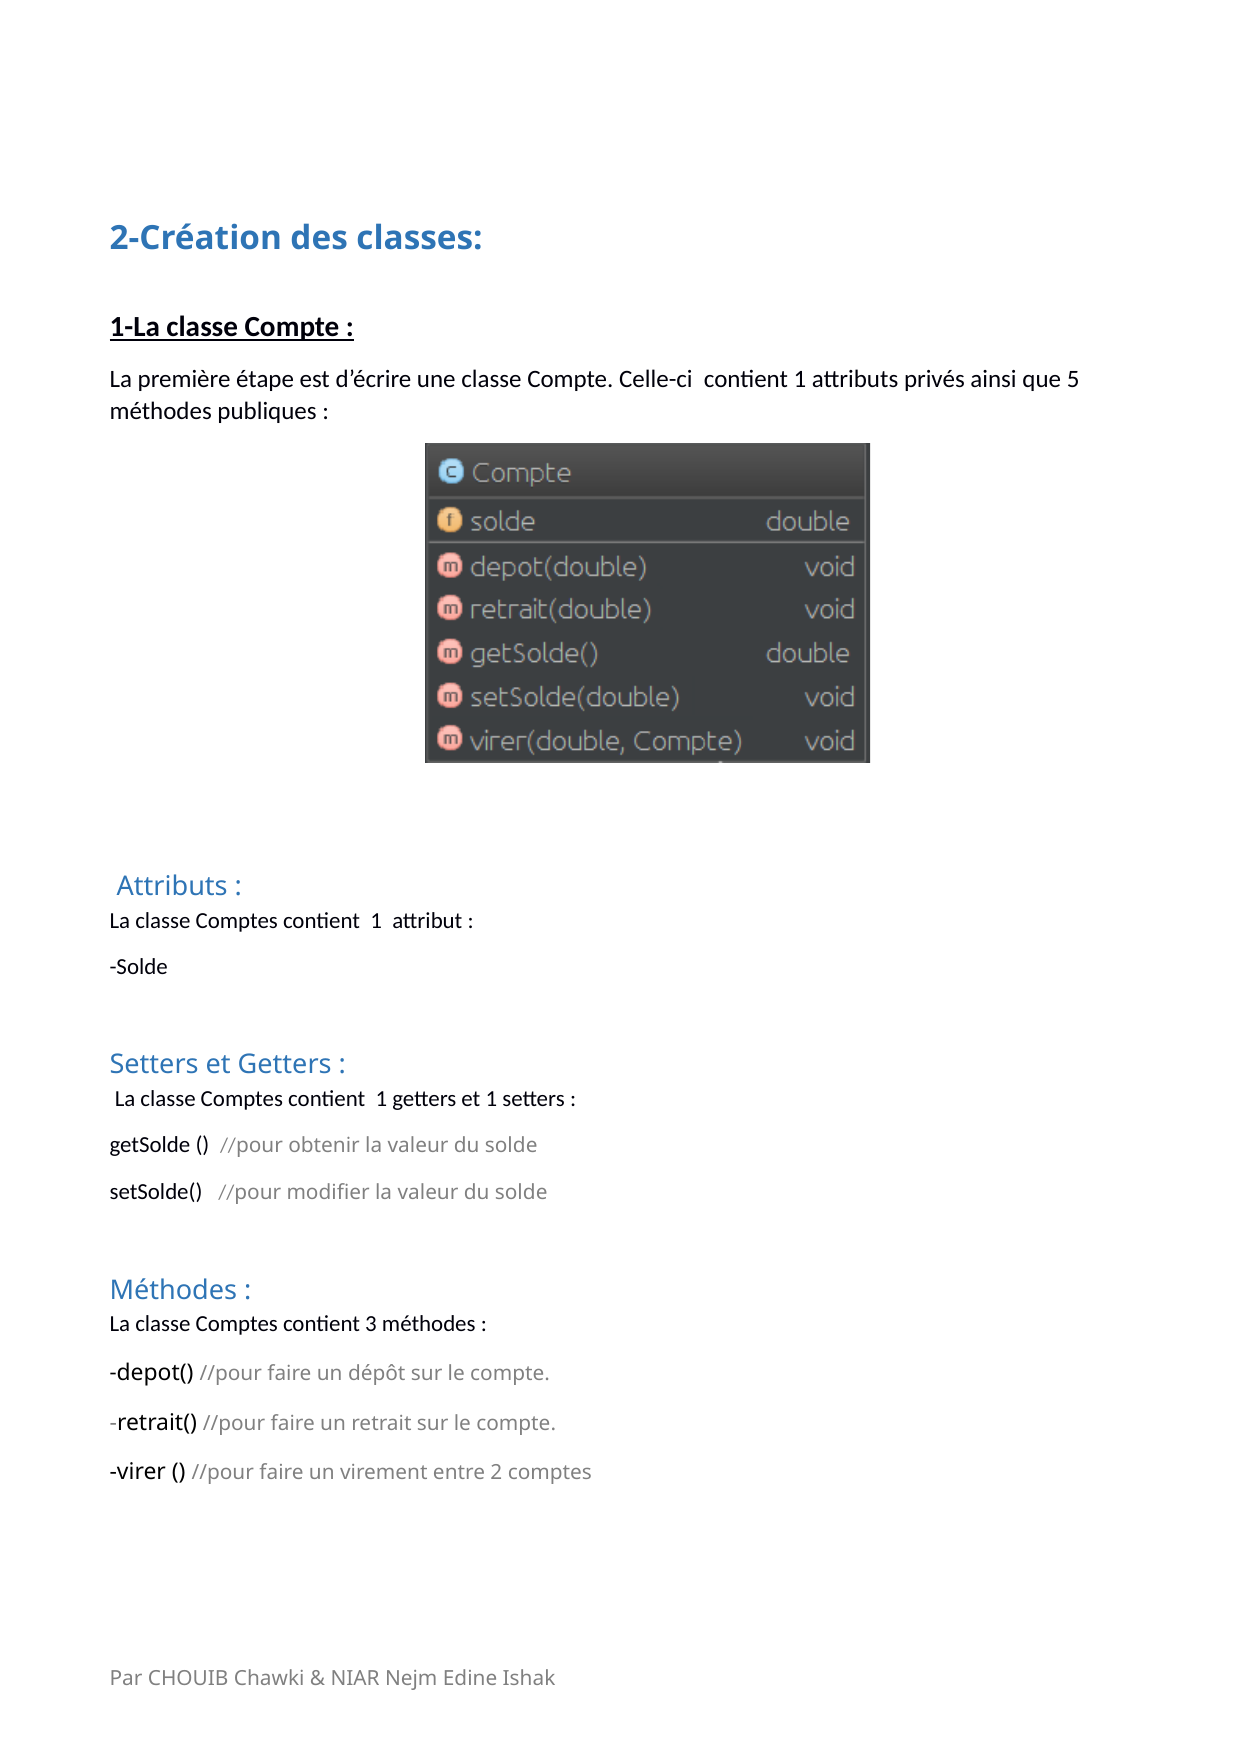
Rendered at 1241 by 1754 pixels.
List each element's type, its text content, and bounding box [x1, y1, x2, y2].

picture [425, 443, 871, 763]
text -virer () //pour faire un virement entre 2 comptes [109, 1455, 1186, 1486]
text -Solde [109, 952, 1186, 980]
subtitle 2-Création des classes: [109, 214, 1186, 259]
text La classe Comptes contient 1 attribut : [109, 906, 1186, 934]
subtitle Attributs : [109, 867, 1186, 904]
text setSolde() //pour modifier la valeur du solde [109, 1177, 1186, 1206]
text 1-La classe Compte : [109, 308, 1186, 344]
text -depot() //pour faire un dépôt sur le compte. [109, 1356, 1186, 1387]
text getSolde () //pour obtenir la valeur du solde [109, 1130, 1186, 1159]
text La classe Comptes contient 3 méthodes : [109, 1309, 1186, 1337]
subtitle Méthodes : [109, 1270, 1186, 1307]
text La première étape est d’écrire une classe Compte. Celle-ci contient 1 attributs privés ainsi que 5 méthodes publiques : [109, 363, 1186, 426]
subtitle Setters et Getters : [109, 1045, 1186, 1082]
text -retrait() //pour faire un retrait sur le compte. [109, 1405, 1186, 1437]
text La classe Comptes contient 1 getters et 1 setters : [109, 1084, 1186, 1112]
